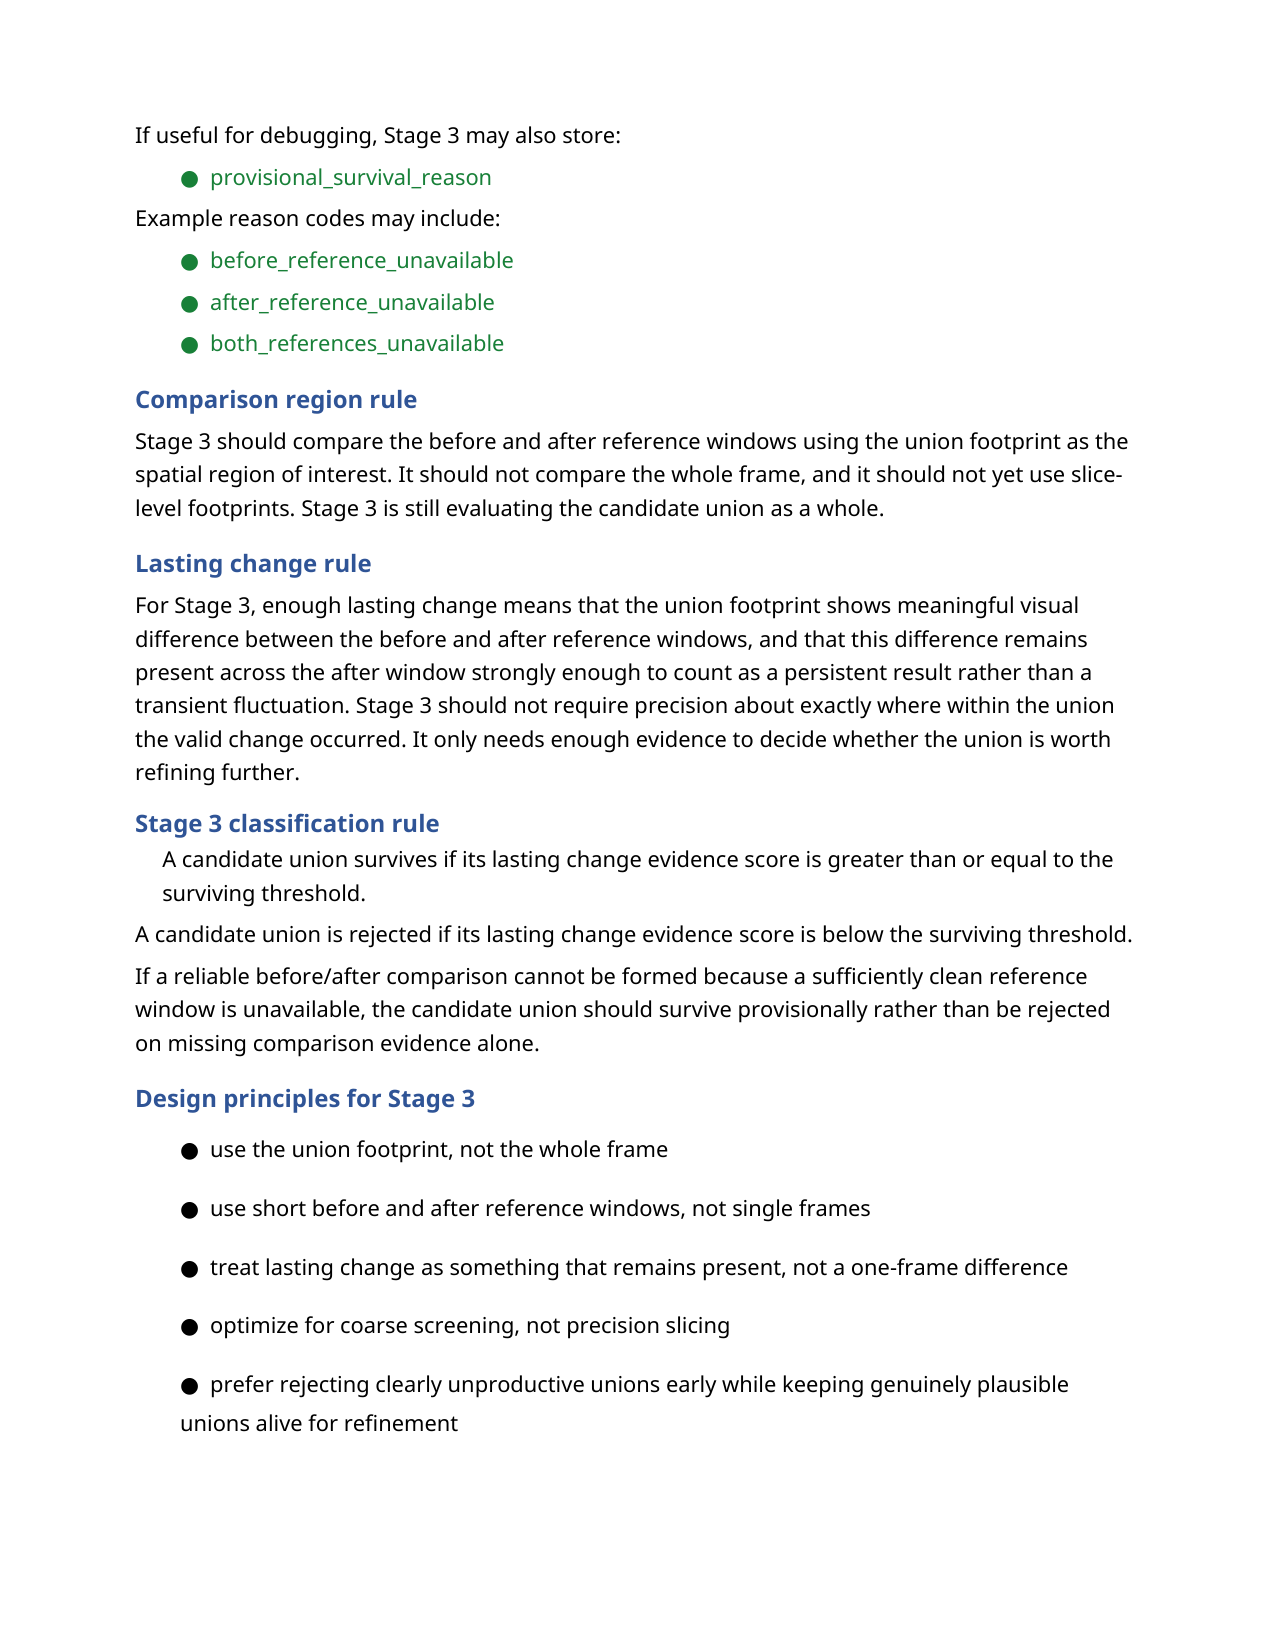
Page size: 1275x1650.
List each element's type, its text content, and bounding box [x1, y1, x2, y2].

subtitle Stage 3 classification rule [135, 807, 1140, 840]
text If useful for debugging, Stage 3 may also store: [135, 120, 1140, 150]
subtitle Design principles for Stage 3 [135, 1082, 1140, 1114]
list provisional_survival_reason [180, 162, 1140, 191]
subtitle Lasting change rule [135, 547, 1140, 579]
text For Stage 3, enough lasting change means that the union footprint shows meaningful visual difference between the before and after reference windows, and that this difference remains present across the after window strongly enough to count as a persistent result rather than a transient fluctuation. Stage 3 should not require precision about exactly where within the union the valid change occurred. It only needs enough evidence to decide whether the union is worth refining further. [135, 590, 1140, 787]
text A candidate union is rejected if its lasting change evidence score is below the surviving threshold. [135, 919, 1140, 949]
list prefer rejecting clearly unproductive unions early while keeping genuinely plausible unions alive for refinement [180, 1360, 1140, 1438]
list treat lasting change as something that remains present, not a one-frame difference [180, 1243, 1140, 1287]
text If a reliable before/after comparison cannot be formed because a sufficiently clean reference window is unavailable, the candidate union should survive provisionally rather than be rejected on missing comparison evidence alone. [135, 961, 1140, 1058]
list before_reference_unavailable [180, 245, 1140, 275]
list after_reference_unavailable [180, 287, 1140, 316]
text A candidate union survives if its lasting change evidence score is greater than or equal to the surviving threshold. [162, 844, 1140, 908]
list use the union footprint, not the whole frame [180, 1126, 1140, 1170]
list both_references_unavailable [180, 328, 1140, 358]
subtitle Comparison region rule [135, 382, 1140, 415]
text Example reason codes may include: [135, 203, 1140, 233]
list optimize for coarse screening, not precision slicing [180, 1301, 1140, 1346]
list use short before and after reference windows, not single frames [180, 1184, 1140, 1229]
text Stage 3 should compare the before and after reference windows using the union footprint as the spatial region of interest. It should not compare the whole frame, and it should not yet use slice-level footprints. Stage 3 is still evaluating the candidate union as a whole. [135, 426, 1140, 522]
